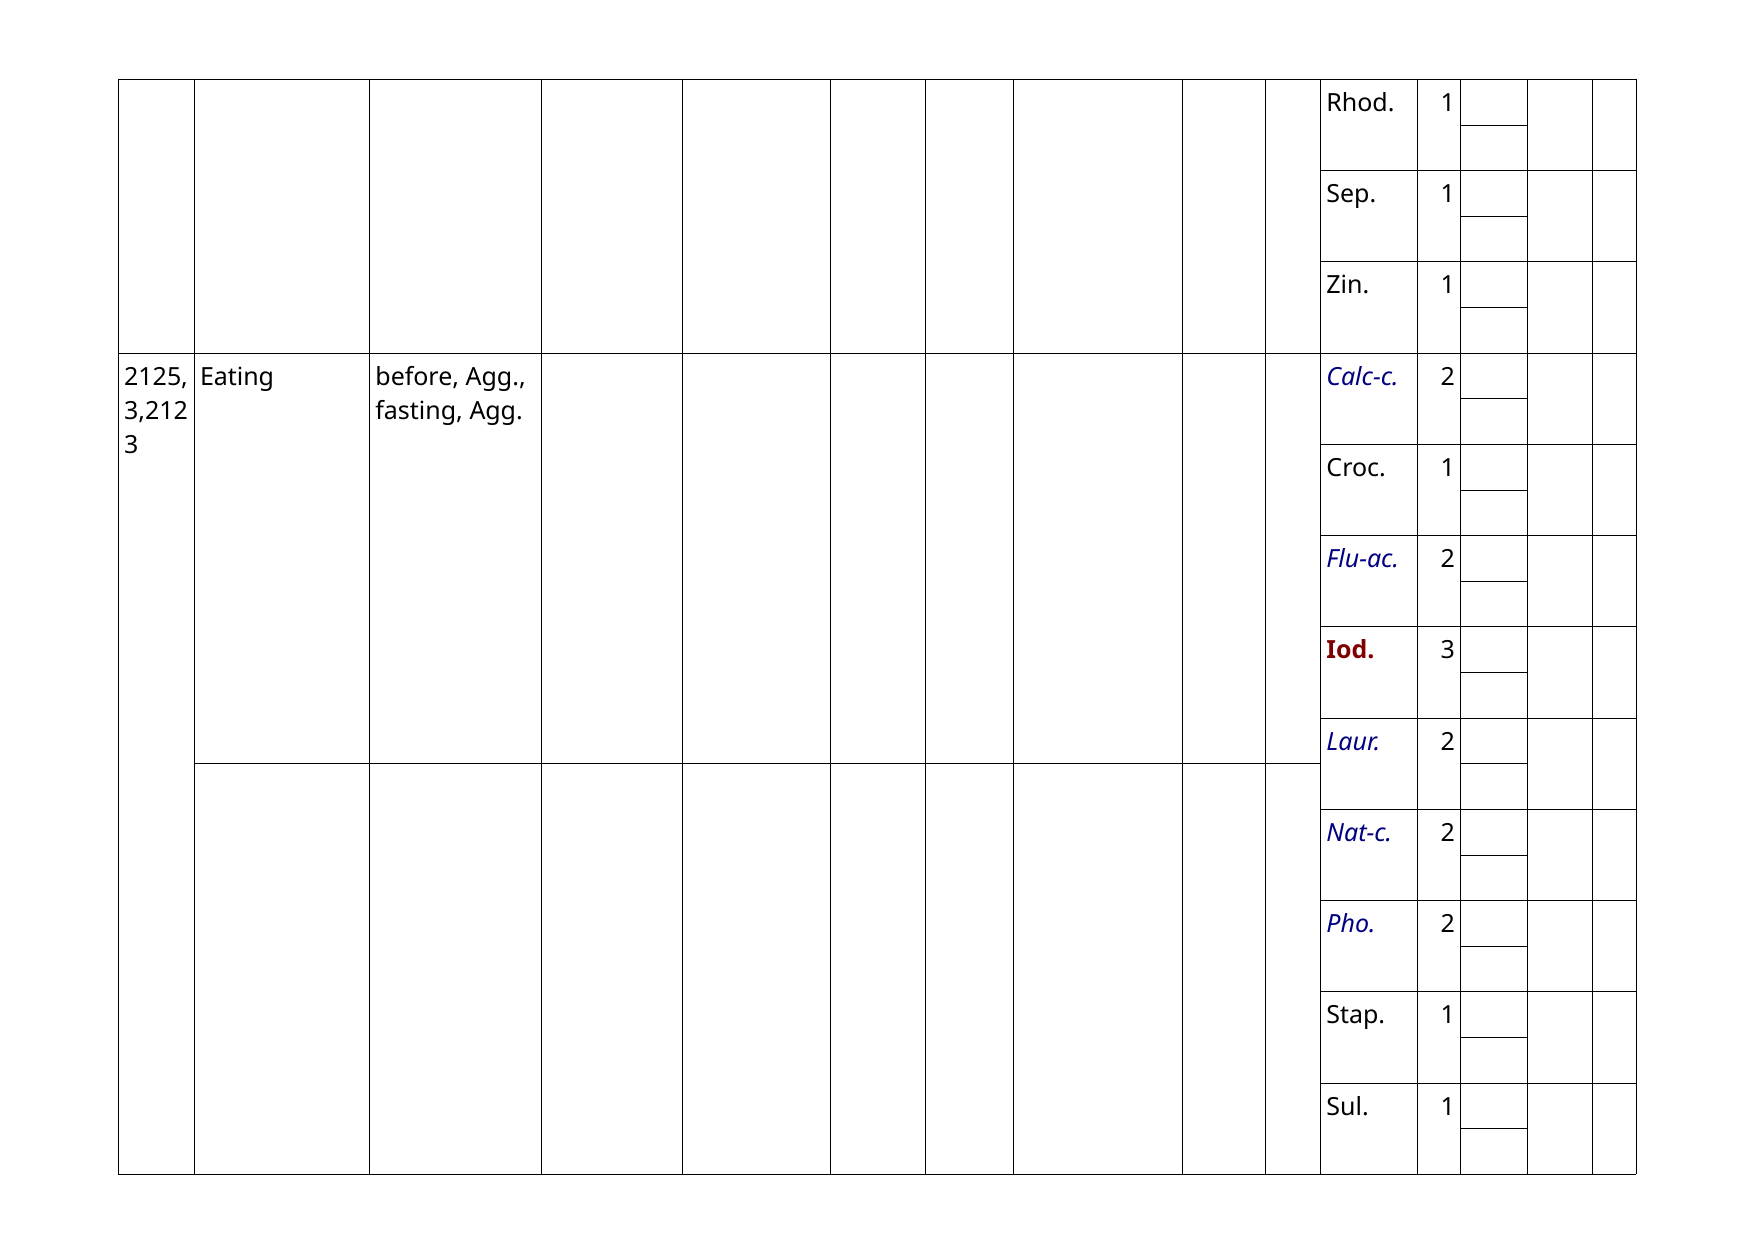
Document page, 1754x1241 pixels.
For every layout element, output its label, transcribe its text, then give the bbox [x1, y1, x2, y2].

table_cell [1461, 901, 1527, 946]
table_cell Laur. [1321, 719, 1417, 809]
table_cell [119, 80, 194, 353]
table_cell [683, 80, 830, 353]
table_cell [1461, 126, 1527, 170]
table_cell [926, 80, 1013, 353]
table_cell [926, 764, 1013, 1174]
table_cell [1593, 1084, 1636, 1174]
table_cell Pho. [1321, 901, 1417, 991]
table_cell [1593, 627, 1636, 718]
table_cell [1593, 810, 1636, 900]
table_cell 2125,3,2123 [119, 354, 194, 1174]
table_cell [831, 80, 925, 353]
table_cell [1461, 308, 1527, 353]
table_cell 1 [1418, 171, 1460, 261]
table_cell 1 [1418, 1084, 1460, 1174]
table_cell [1528, 1084, 1592, 1174]
table_cell 2 [1418, 719, 1460, 809]
table_cell before, Agg., fasting, Agg. [370, 354, 541, 763]
table_cell [1461, 947, 1527, 991]
table_cell [1593, 536, 1636, 626]
table_cell [1461, 1084, 1527, 1128]
table_cell [1461, 354, 1527, 398]
table_cell [1461, 491, 1527, 535]
table_cell [1528, 719, 1592, 809]
table_cell 2 [1418, 354, 1460, 444]
table_cell [1461, 80, 1527, 124]
table_cell Sul. [1321, 1084, 1417, 1174]
table_cell [1461, 262, 1527, 307]
table_cell Flu-ac. [1321, 536, 1417, 626]
table_cell [1183, 764, 1265, 1174]
table_cell [1593, 992, 1636, 1083]
table_cell Zin. [1321, 262, 1417, 353]
table_cell 1 [1418, 992, 1460, 1083]
table_cell [1528, 171, 1592, 261]
table_cell [1528, 445, 1592, 535]
table_cell [1593, 719, 1636, 809]
table_cell [1593, 445, 1636, 535]
table_cell [1183, 354, 1265, 763]
table_cell [1461, 445, 1527, 489]
table_cell 3 [1418, 627, 1460, 718]
table_cell [370, 764, 541, 1174]
table_cell Croc. [1321, 445, 1417, 535]
table_cell [1014, 764, 1182, 1174]
table_cell [1266, 764, 1320, 1174]
table_cell 1 [1418, 262, 1460, 353]
table_cell [1461, 764, 1527, 809]
table_cell [1461, 1129, 1527, 1174]
table_cell [542, 80, 682, 353]
table_cell [1593, 171, 1636, 261]
table_cell [1461, 992, 1527, 1037]
table_cell 2 [1418, 536, 1460, 626]
table_cell Sep. [1321, 171, 1417, 261]
table_cell [831, 764, 925, 1174]
table_cell [195, 80, 369, 353]
table_cell Eating [195, 354, 369, 763]
table_cell [1461, 719, 1527, 763]
table_cell [683, 764, 830, 1174]
table_cell [1266, 354, 1320, 763]
table_cell 1 [1418, 80, 1460, 170]
table_cell [1528, 262, 1592, 353]
table_cell [1266, 80, 1320, 353]
table_cell [1461, 673, 1527, 718]
table_cell 1 [1418, 445, 1460, 535]
table_cell [1593, 901, 1636, 991]
table_cell [542, 764, 682, 1174]
table_cell [831, 354, 925, 763]
table_cell [1461, 856, 1527, 900]
table_cell Iod. [1321, 627, 1417, 718]
table_cell Stap. [1321, 992, 1417, 1083]
table_cell [1461, 1038, 1527, 1083]
table_cell [1528, 992, 1592, 1083]
table_cell 2 [1418, 810, 1460, 900]
table_cell [1461, 171, 1527, 216]
table_cell [1528, 80, 1592, 170]
table_cell [1528, 536, 1592, 626]
table_cell [683, 354, 830, 763]
table_cell [1593, 262, 1636, 353]
table_cell [1461, 217, 1527, 261]
table_cell [1528, 810, 1592, 900]
table_cell [1183, 80, 1265, 353]
table_cell [926, 354, 1013, 763]
table_cell [1461, 582, 1527, 626]
table_cell [1461, 810, 1527, 854]
table_cell [1461, 536, 1527, 581]
table_cell Rhod. [1321, 80, 1417, 170]
table_cell [1014, 80, 1182, 353]
table_cell [1593, 354, 1636, 444]
table_cell [195, 764, 369, 1174]
table_cell [1593, 80, 1636, 170]
table_cell 2 [1418, 901, 1460, 991]
table_cell [542, 354, 682, 763]
table_cell Calc-c. [1321, 354, 1417, 444]
table_cell [370, 80, 541, 353]
table_cell [1528, 354, 1592, 444]
table_cell [1461, 399, 1527, 444]
table_cell [1014, 354, 1182, 763]
table_cell [1461, 627, 1527, 672]
table_cell [1528, 627, 1592, 718]
table_cell Nat-c. [1321, 810, 1417, 900]
table_cell [1528, 901, 1592, 991]
